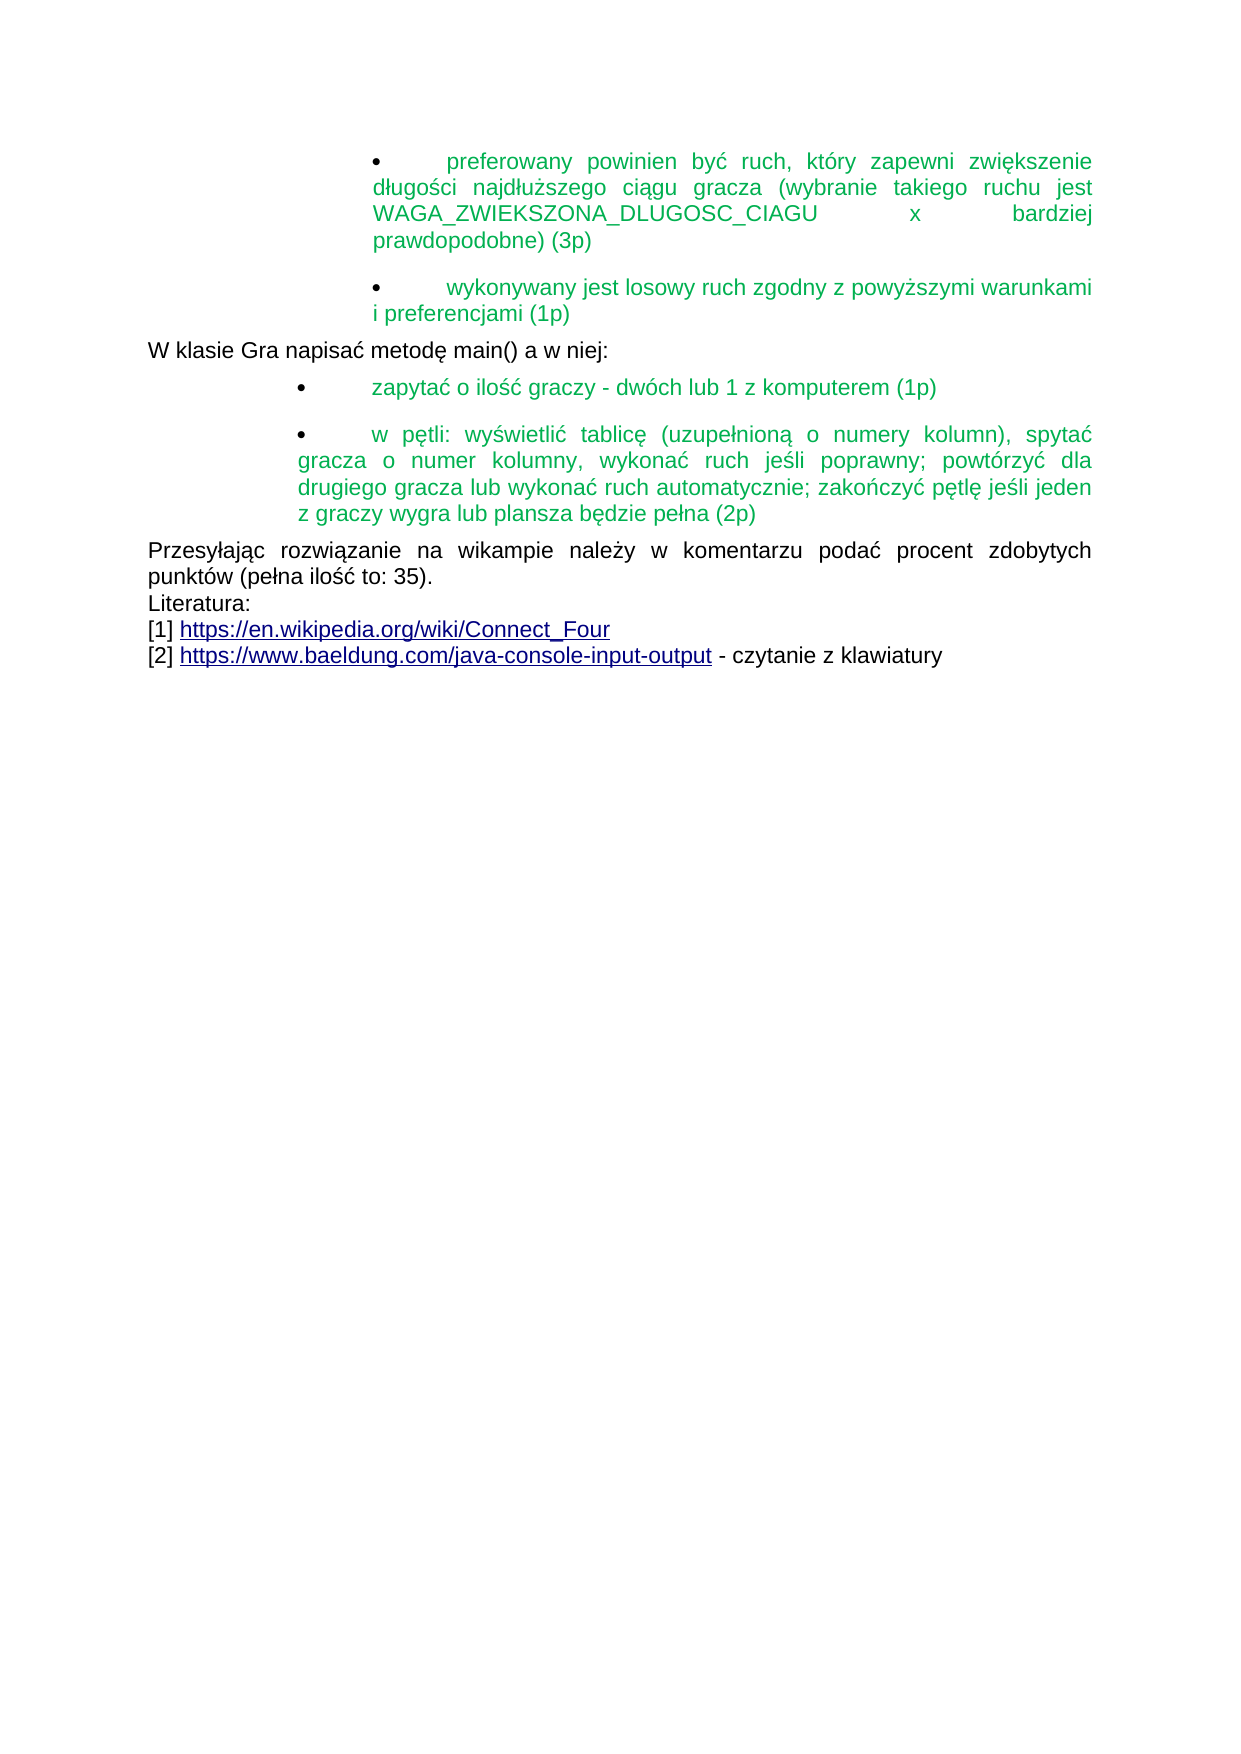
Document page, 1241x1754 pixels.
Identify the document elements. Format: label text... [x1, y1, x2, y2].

list w pętli: wyświetlić tablicę (uzupełnioną o numery kolumn), spytać gracza o numer kolumny, wykonać ruch jeśli poprawny; powtórzyć dla drugiego gracza lub wykonać ruch automatycznie; zakończyć pętlę jeśli jeden z graczy wygra lub plansza będzie pełna (2p) [298, 421, 1093, 526]
text [2] https://www.baeldung.com/java-console-input-output - czytanie z klawiatury [148, 642, 1093, 668]
list wykonywany jest losowy ruch zgodny z powyższymi warunkami i preferencjami (1p) [373, 274, 1093, 327]
text Przesyłając rozwiązanie na wikampie należy w komentarzu podać procent zdobytych punktów (pełna ilość to: 35). [148, 537, 1093, 589]
list zapytać o ilość graczy - dwóch lub 1 z komputerem (1p) [298, 374, 1093, 400]
list preferowany powinien być ruch, który zapewni zwiększenie długości najdłuższego ciągu gracza (wybranie takiego ruchu jest WAGA_ZWIEKSZONA_DLUGOSC_CIAGU x bardziej prawdopodobne) (3p) [373, 148, 1093, 253]
text W klasie Gra napisać metodę main() a w niej: [148, 337, 1093, 363]
text [1] ​​https://en.wikipedia.org/wiki/Connect_Four [148, 616, 1093, 642]
text Literatura: [148, 589, 1093, 616]
